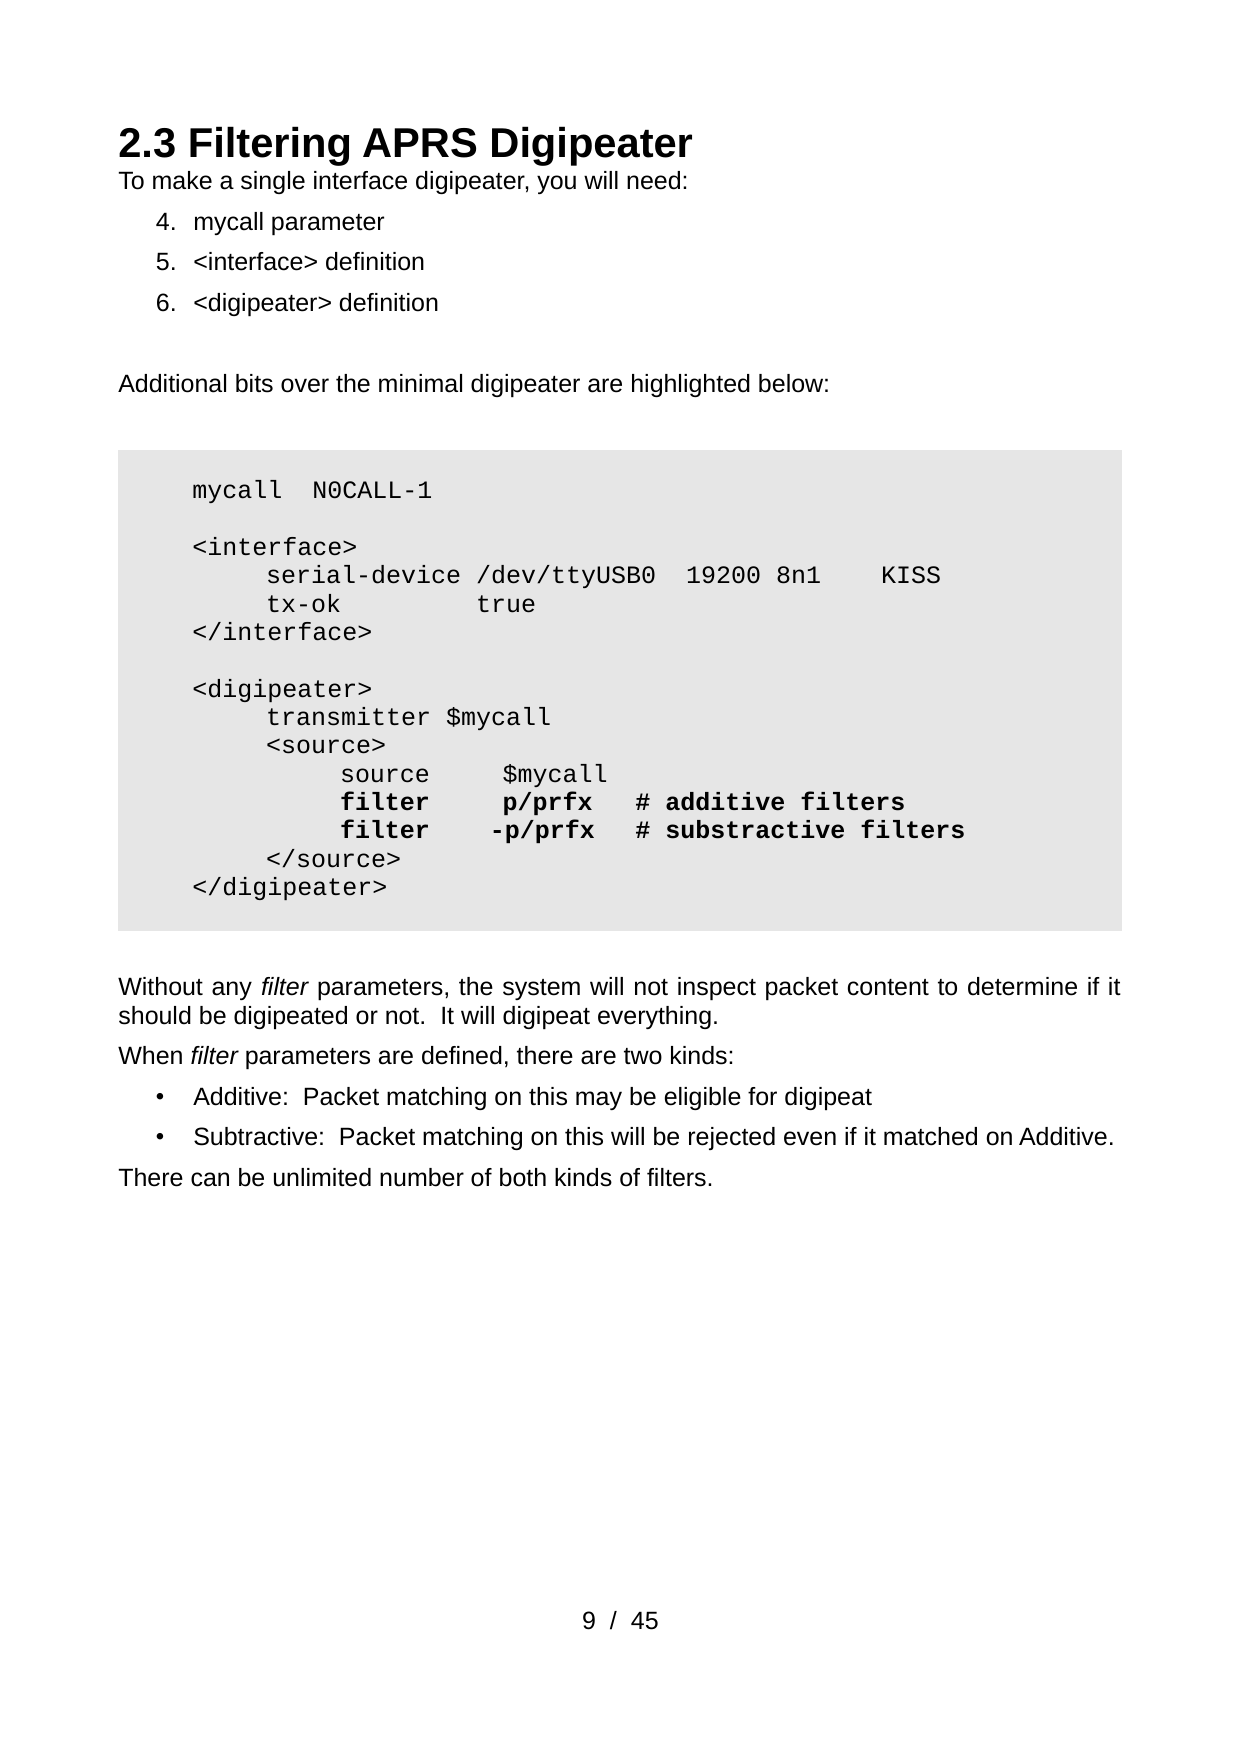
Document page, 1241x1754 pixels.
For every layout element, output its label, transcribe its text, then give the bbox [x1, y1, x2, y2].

text tx-ok true [118, 591, 1122, 620]
text </interface> [118, 620, 1122, 648]
text </source> [118, 846, 1122, 875]
text serial-device /dev/ttyUSB0 19200 8n1 KISS [118, 563, 1122, 591]
list Subtractive: Packet matching on this will be rejected even if it matched on Additive. [156, 1122, 1122, 1151]
text When filter parameters are defined, there are two kinds: [118, 1041, 1122, 1070]
text <source> [118, 733, 1122, 761]
text <digipeater> [118, 676, 1122, 705]
list Additive: Packet matching on this may be eligible for digipeat [156, 1082, 1122, 1111]
text To make a single interface digipeater, you will need: [118, 166, 1122, 195]
list <digipeater> definition [156, 288, 1122, 316]
text transmitter $mycall [118, 705, 1122, 733]
text filter -p/prfx # substractive filters [118, 818, 1122, 846]
list mycall parameter [156, 207, 1122, 235]
text There can be unlimited number of both kinds of filters. [118, 1163, 1122, 1192]
text filter p/prfx # additive filters [118, 790, 1122, 818]
text <interface> [118, 535, 1122, 563]
subtitle Filtering APRS Digipeater [118, 118, 1122, 166]
text Without any filter parameters, the system will not inspect packet content to determine if it should be digipeated or not. It will digipeat everything. [118, 972, 1122, 1029]
text Additional bits over the minimal digipeater are highlighted below: [118, 369, 1122, 397]
text </digipeater> [118, 875, 1122, 903]
text mycall N0CALL-1 [118, 478, 1122, 506]
list <interface> definition [156, 247, 1122, 276]
text source $mycall [118, 761, 1122, 790]
